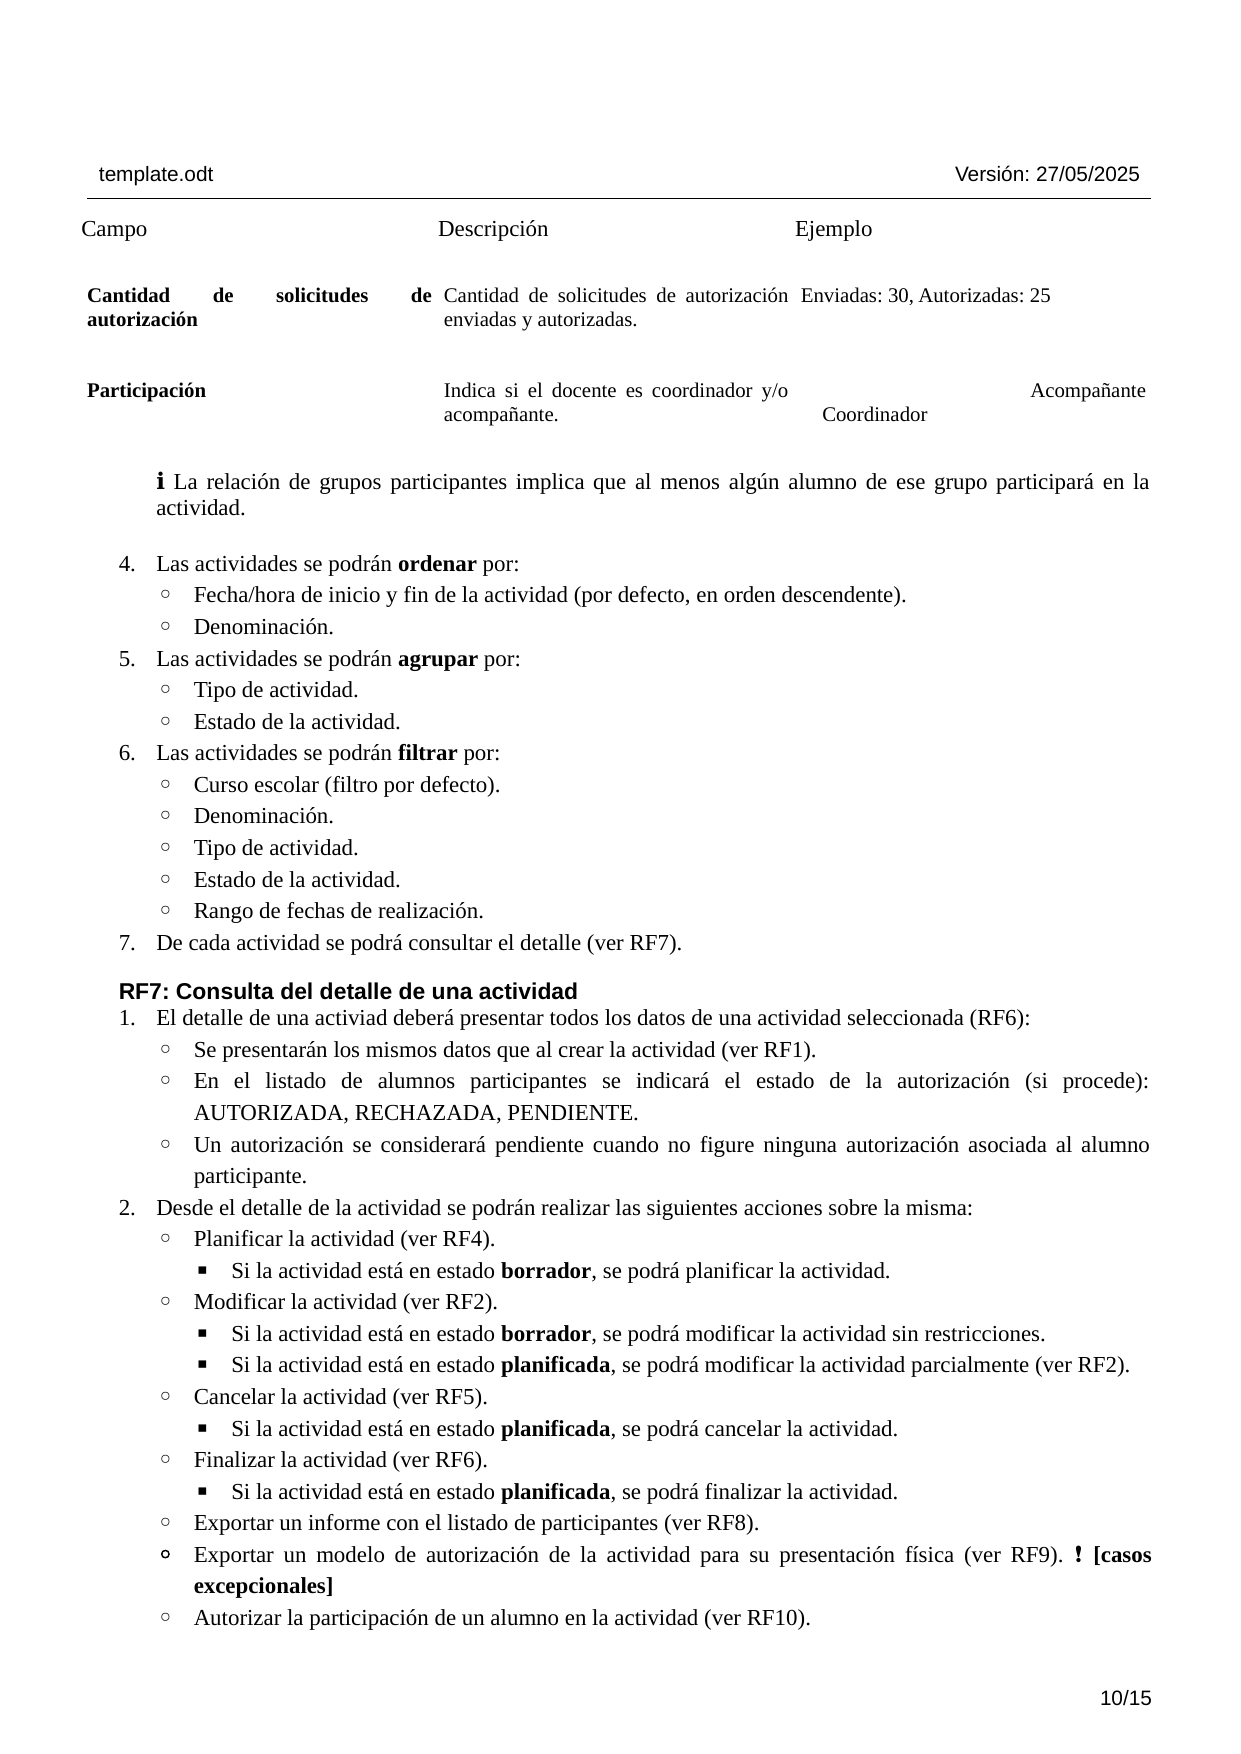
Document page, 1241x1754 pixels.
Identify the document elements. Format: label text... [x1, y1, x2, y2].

list Curso escolar (filtro por defecto). [156, 771, 1152, 797]
list Rango de fechas de realización. [156, 897, 1152, 923]
table_cell Indica si el docente es coordinador y/o acompañante. [438, 355, 795, 450]
list Se presentarán los mismos datos que al crear la actividad (ver RF1). [156, 1036, 1152, 1062]
list Las actividades se podrán filtrar por: [118, 739, 1152, 766]
list Desde el detalle de la actividad se podrán realizar las siguientes acciones sobre la misma: [118, 1194, 1152, 1220]
list Si la actividad está en estado borrador, se podrá planificar la actividad. [193, 1257, 1152, 1283]
list El detalle de una activiad deberá presentar todos los datos de una actividad seleccionada (RF6): [118, 1004, 1152, 1031]
list Si la actividad está en estado planificada, se podrá finalizar la actividad. [193, 1478, 1152, 1504]
list Exportar un informe con el listado de participantes (ver RF8). [156, 1509, 1152, 1536]
list En el listado de alumnos participantes se indicará el estado de la autorización (si procede): AUTORIZADA, RECHAZADA, PENDIENTE. [156, 1067, 1152, 1125]
list Estado de la actividad. [156, 708, 1152, 734]
list Si la actividad está en estado planificada, se podrá modificar la actividad parcialmente (ver RF2). [193, 1352, 1152, 1378]
table_header Campo [81, 198, 438, 259]
list Autorizar la participación de un alumno en la actividad (ver RF10). [156, 1604, 1152, 1630]
list Si la actividad está en estado planificada, se podrá cancelar la actividad. [193, 1415, 1152, 1441]
list Estado de la actividad. [156, 866, 1152, 892]
list De cada actividad se podrá consultar el detalle (ver RF7). [118, 929, 1152, 955]
list Planificar la actividad (ver RF4). [156, 1225, 1152, 1252]
list Las actividades se podrán agrupar por: [118, 645, 1152, 671]
table_cell Cantidad de solicitudes de autorización [81, 259, 438, 355]
list Exportar un modelo de autorización de la actividad para su presentación física (ver RF9). ❗ [casos excepcionales] [156, 1541, 1152, 1599]
table_cell Enviadas: 30, Autorizadas: 25 [795, 259, 1152, 355]
list Tipo de actividad. [156, 834, 1152, 860]
list Cancelar la actividad (ver RF5). [156, 1383, 1152, 1409]
table_header Descripción [438, 199, 795, 259]
list Denominación. [156, 613, 1152, 639]
list Si la actividad está en estado borrador, se podrá modificar la actividad sin restricciones. [193, 1320, 1152, 1346]
table_header Ejemplo [795, 198, 1152, 259]
text ℹ️ La relación de grupos participantes implica que al menos algún alumno de ese grupo participará en la actividad. [156, 468, 1152, 521]
table_cell Cantidad de solicitudes de autorización enviadas y autorizadas. [438, 259, 795, 355]
table_cell ✅ Acompañante ❌ Coordinador [795, 355, 1152, 450]
list Finalizar la actividad (ver RF6). [156, 1446, 1152, 1473]
list Tipo de actividad. [156, 676, 1152, 703]
list Un autorización se considerará pendiente cuando no figure ninguna autorización asociada al alumno participante. [156, 1131, 1152, 1188]
list Las actividades se podrán ordenar por: [118, 550, 1152, 576]
subtitle RF7: Consulta del detalle de una actividad [118, 978, 1152, 1004]
list Modificar la actividad (ver RF2). [156, 1288, 1152, 1315]
table_cell Participación [81, 355, 438, 450]
list Denominación. [156, 802, 1152, 829]
list Fecha/hora de inicio y fin de la actividad (por defecto, en orden descendente). [156, 582, 1152, 608]
